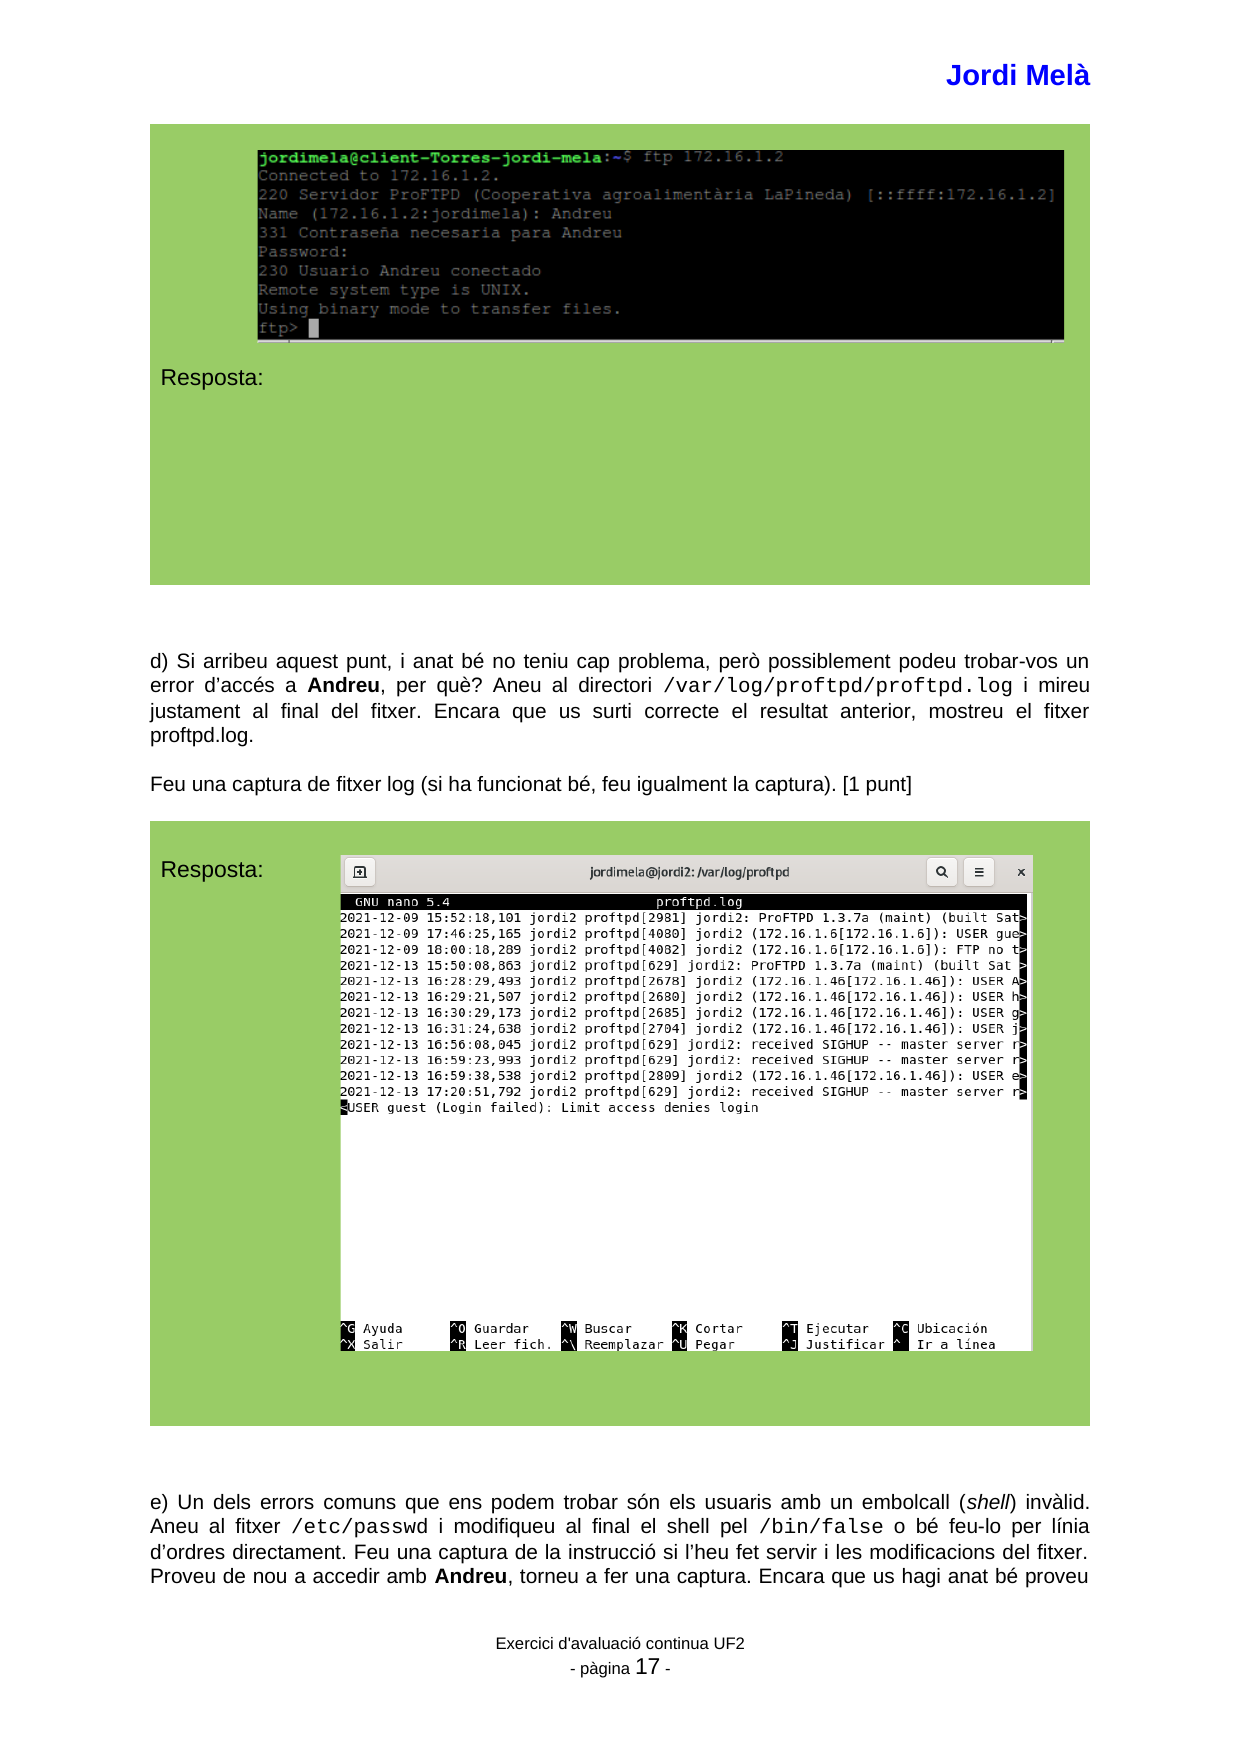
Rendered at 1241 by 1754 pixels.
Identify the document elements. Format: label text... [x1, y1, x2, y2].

text e) Un dels errors comuns que ens podem trobar són els usuaris amb un embolcall (shell) invàlid. Aneu al fitxer /etc/passwd i modifiqueu al final el shell pel /bin/false o bé feu-lo per línia d’ordres directament. Feu una captura de la instrucció si l’heu fet servir i les modificacions del fitxer. Proveu de nou a accedir amb Andreu, torneu a fer una captura. Encara que us hagi anat bé proveu [150, 1490, 1090, 1588]
picture [257, 150, 1065, 343]
table_cell [150, 426, 1090, 585]
table_header Resposta: [150, 821, 1090, 918]
text d) Si arribeu aquest punt, i anat bé no teniu cap problema, però possiblement podeu trobar-vos un error d’accés a Andreu, per què? Aneu al directori /var/log/proftpd/proftpd.log i mireu justament al final del fitxer. Encara que us surti correcte el resultat anterior, mostreu el fitxer proftpd.log. [150, 649, 1090, 747]
text Feu una captura de fitxer log (si ha funcionat bé, feu igualment la captura). [1 punt] [150, 772, 1090, 796]
picture [340, 855, 1033, 1351]
table_header Resposta: [150, 124, 1090, 426]
table_cell [150, 918, 1090, 1426]
